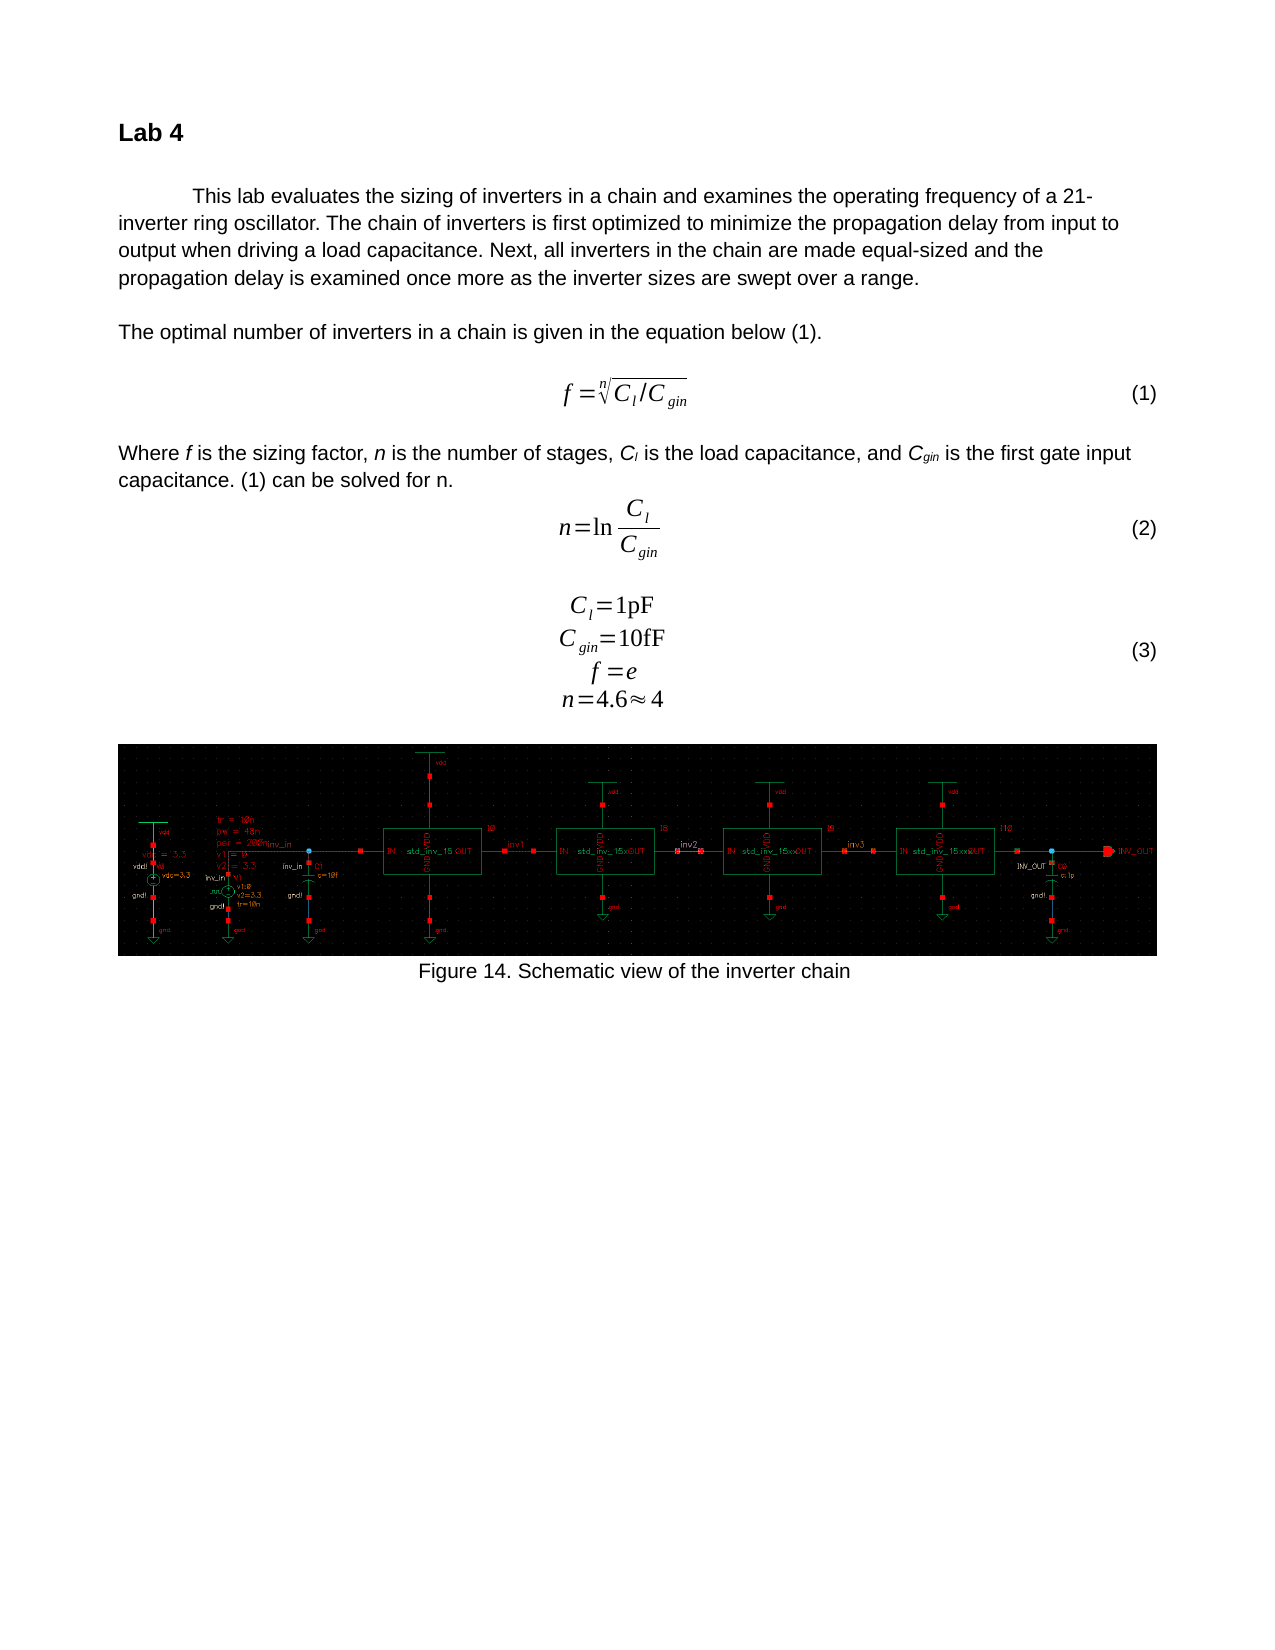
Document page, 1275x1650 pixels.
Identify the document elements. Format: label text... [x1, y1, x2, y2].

picture [118, 744, 1157, 956]
text Where f is the sizing factor, n is the number of stages, Cl is the load capacitance, and Cgin is the first gate input capacitance. (1) can be solved for n. [118, 440, 1157, 492]
text (3) [118, 592, 1157, 714]
text (2) [118, 495, 1157, 561]
text Lab 4 [118, 118, 1157, 147]
text This lab evaluates the sizing of inverters in a chain and examines the operating frequency of a 21-inverter ring oscillator. The chain of inverters is first optimized to minimize the propagation delay from input to output when driving a load capacitance. Next, all inverters in the chain are made equal-sized and the propagation delay is examined once more as the inverter sizes are swept over a range. [118, 183, 1157, 289]
text Figure 14. Schematic view of the inverter chain [118, 956, 1157, 983]
text (1) [118, 374, 1157, 410]
text The optimal number of inverters in a chain is given in the equation below (1). [118, 320, 1157, 344]
